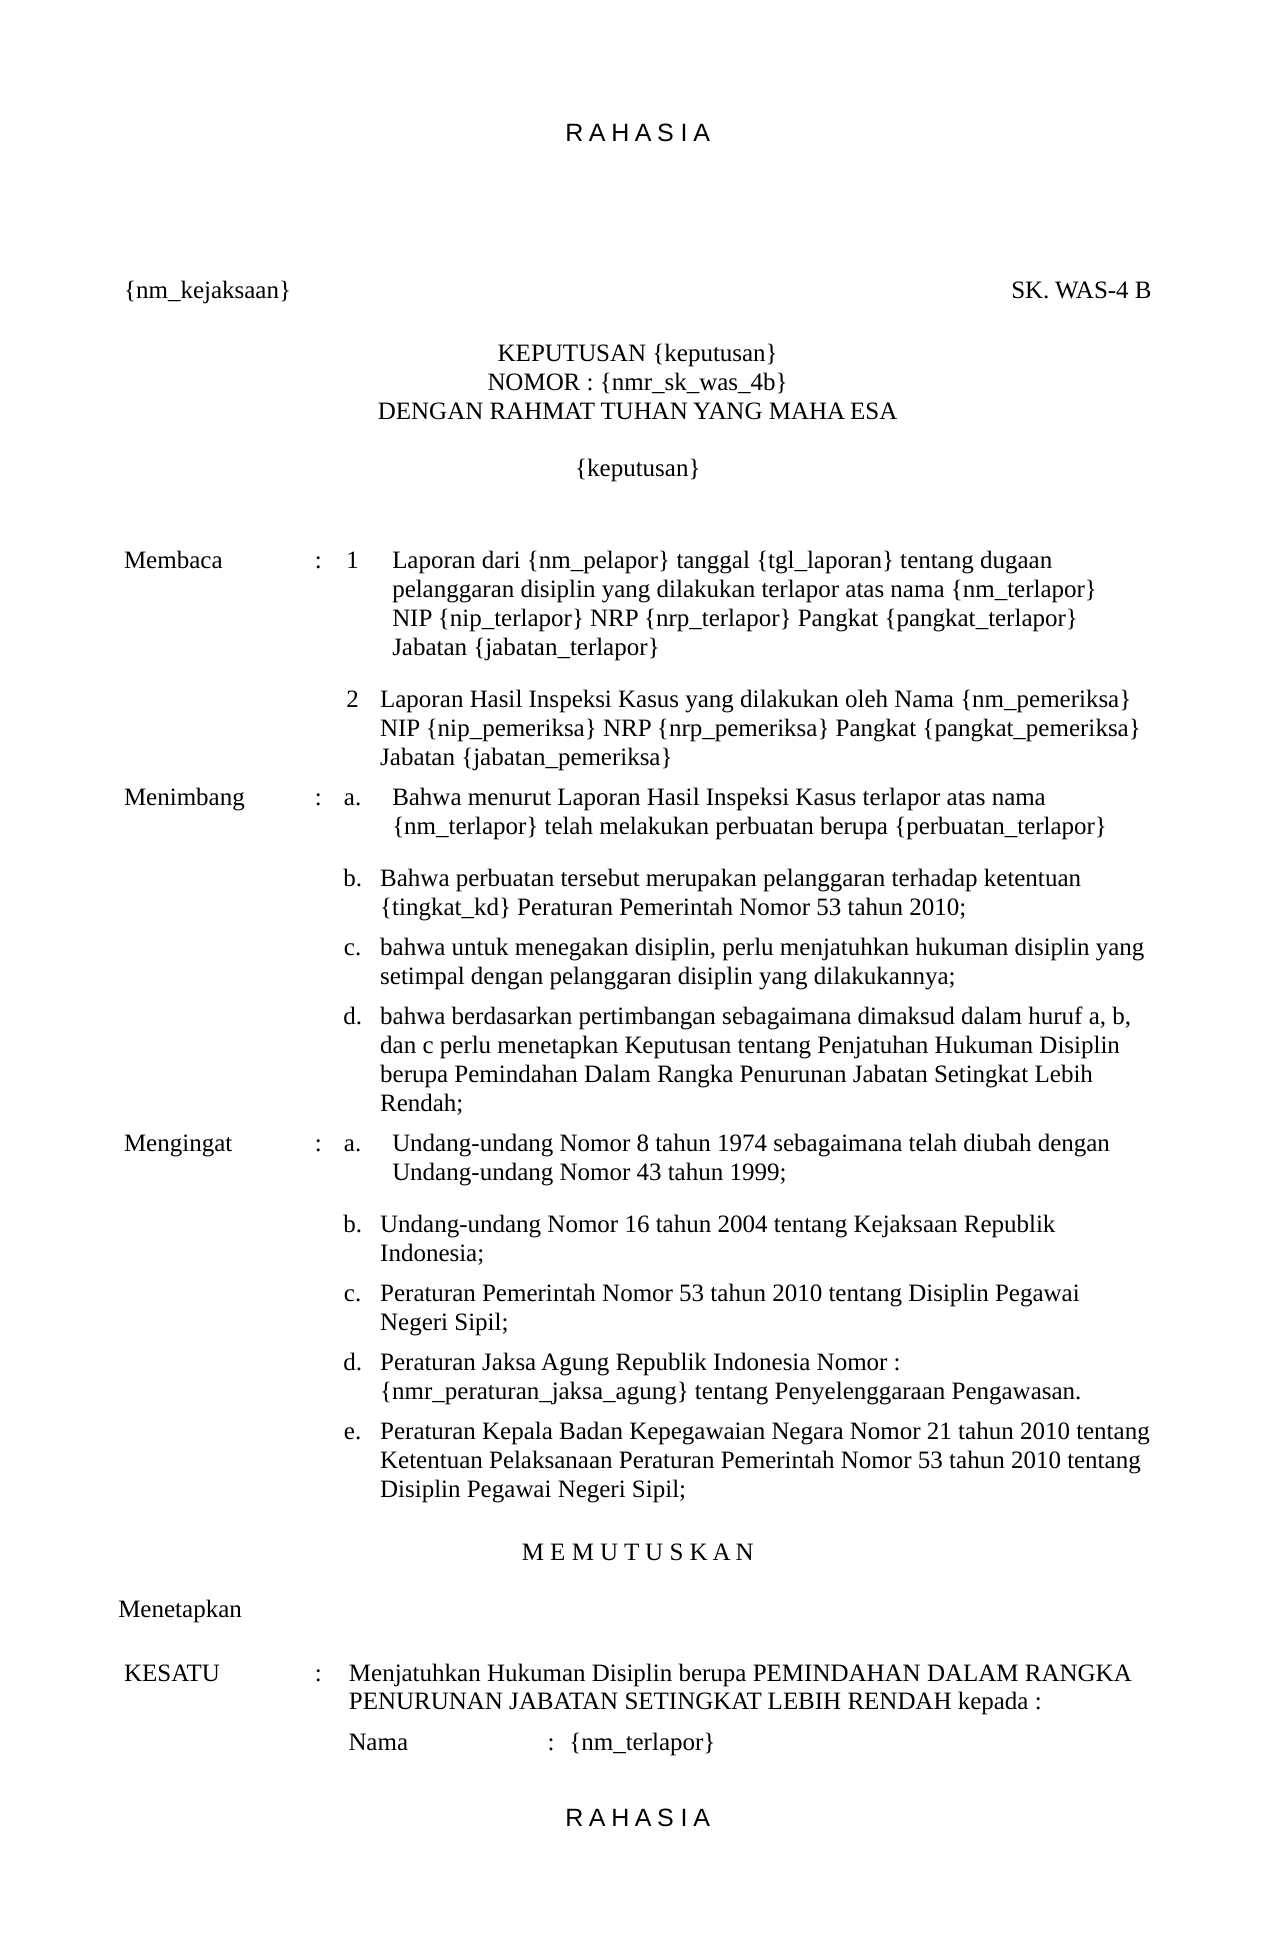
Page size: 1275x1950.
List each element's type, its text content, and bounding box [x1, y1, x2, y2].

table_cell d. [331, 996, 374, 1122]
table_cell [118, 1721, 306, 1761]
table_cell [118, 996, 306, 1122]
table_cell c. [331, 1273, 374, 1341]
table_cell [306, 1341, 331, 1410]
table_cell [118, 1410, 306, 1508]
table_cell [306, 1721, 331, 1761]
table_cell Mengingat [118, 1122, 306, 1203]
text NOMOR : {nmr_sk_was_4b} [118, 367, 1157, 396]
table_cell : [306, 1122, 331, 1203]
table_cell [118, 679, 306, 776]
table_header Menjatuhkan Hukuman Disiplin berupa PEMINDAHAN DALAM RANGKA PENURUNAN JABATAN SETINGKAT LEBIH RENDAH kepada : [331, 1652, 1157, 1721]
table_cell a. [331, 776, 374, 858]
table_cell [306, 1410, 331, 1508]
table_cell : [306, 776, 331, 858]
table_cell Undang-undang Nomor 8 tahun 1974 sebagaimana telah diubah dengan Undang-undang Nomor 43 tahun 1999; [374, 1122, 1157, 1203]
table_cell bahwa berdasarkan pertimbangan sebagaimana dimaksud dalam huruf a, b, dan c perlu menetapkan Keputusan tentang Penjatuhan Hukuman Disiplin berupa Pemindahan Dalam Rangka Penurunan Jabatan Setingkat Lebih Rendah; [374, 996, 1157, 1122]
table_header Laporan dari {nm_pelapor} tanggal {tgl_laporan} tentang dugaan pelanggaran disiplin yang dilakukan terlapor atas nama {nm_terlapor} NIP {nip_terlapor} NRP {nrp_terlapor} Pangkat {pangkat_terlapor} Jabatan {jabatan_terlapor} [374, 540, 1157, 678]
table_cell 2 [331, 679, 374, 776]
table_cell : [538, 1721, 563, 1761]
table_cell [306, 1273, 331, 1341]
table_cell [306, 1204, 331, 1272]
table_cell b. [331, 858, 374, 927]
table_header Membaca [118, 540, 306, 678]
table_cell Peraturan Kepala Badan Kepegawaian Negara Nomor 21 tahun 2010 tentang Ketentuan Pelaksanaan Peraturan Pemerintah Nomor 53 tahun 2010 tentang Disiplin Pegawai Negeri Sipil; [374, 1410, 1157, 1508]
text {keputusan} [118, 453, 1157, 482]
table_header SK. WAS-4 B [761, 269, 1157, 309]
table_cell [118, 1204, 306, 1272]
table_cell {nm_terlapor} [563, 1721, 1157, 1761]
table_header [756, 176, 1157, 212]
text Menetapkan [118, 1594, 1157, 1623]
table_cell Bahwa menurut Laporan Hasil Inspeksi Kasus terlapor atas nama {nm_terlapor} telah melakukan perbuatan berupa {perbuatan_terlapor} [374, 776, 1157, 858]
table_header {nm_kejaksaan} [118, 269, 761, 309]
text M E M U T U S K A N [118, 1537, 1157, 1566]
table_header KESATU [118, 1652, 306, 1721]
table_cell [306, 858, 331, 927]
text DENGAN RAHMAT TUHAN YANG MAHA ESA [118, 396, 1157, 424]
table_cell c. [331, 927, 374, 996]
table_cell Menimbang [118, 776, 306, 858]
table_cell [118, 1273, 306, 1341]
table_cell e. [331, 1410, 374, 1508]
table_cell bahwa untuk menegakan disiplin, perlu menjatuhkan hukuman disiplin yang setimpal dengan pelanggaran disiplin yang dilakukannya; [374, 927, 1157, 996]
table_cell [306, 679, 331, 776]
table_cell [306, 927, 331, 996]
table_cell [118, 927, 306, 996]
table_cell Peraturan Jaksa Agung Republik Indonesia Nomor : {nmr_peraturan_jaksa_agung} tentang Penyelenggaraan Pengawasan. [374, 1341, 1157, 1410]
table_cell Peraturan Pemerintah Nomor 53 tahun 2010 tentang Disiplin Pegawai Negeri Sipil; [374, 1273, 1157, 1341]
table_cell b. [331, 1204, 374, 1272]
table_cell Laporan Hasil Inspeksi Kasus yang dilakukan oleh Nama {nm_pemeriksa} NIP {nip_pemeriksa} NRP {nrp_pemeriksa} Pangkat {pangkat_pemeriksa} Jabatan {jabatan_pemeriksa} [374, 679, 1157, 776]
table_header : [306, 1652, 331, 1721]
table_cell Nama [331, 1721, 538, 1761]
table_header [118, 176, 756, 212]
table_cell a. [331, 1122, 374, 1203]
table_cell Undang-undang Nomor 16 tahun 2004 tentang Kejaksaan Republik Indonesia; [374, 1204, 1157, 1272]
table_cell [118, 1341, 306, 1410]
table_cell Bahwa perbuatan tersebut merupakan pelanggaran terhadap ketentuan {tingkat_kd} Peraturan Pemerintah Nomor 53 tahun 2010; [374, 858, 1157, 927]
text KEPUTUSAN {keputusan} [118, 338, 1157, 367]
table_cell [118, 858, 306, 927]
table_cell [306, 996, 331, 1122]
table_header 1 [331, 540, 374, 678]
table_cell d. [331, 1341, 374, 1410]
table_header : [306, 540, 331, 678]
